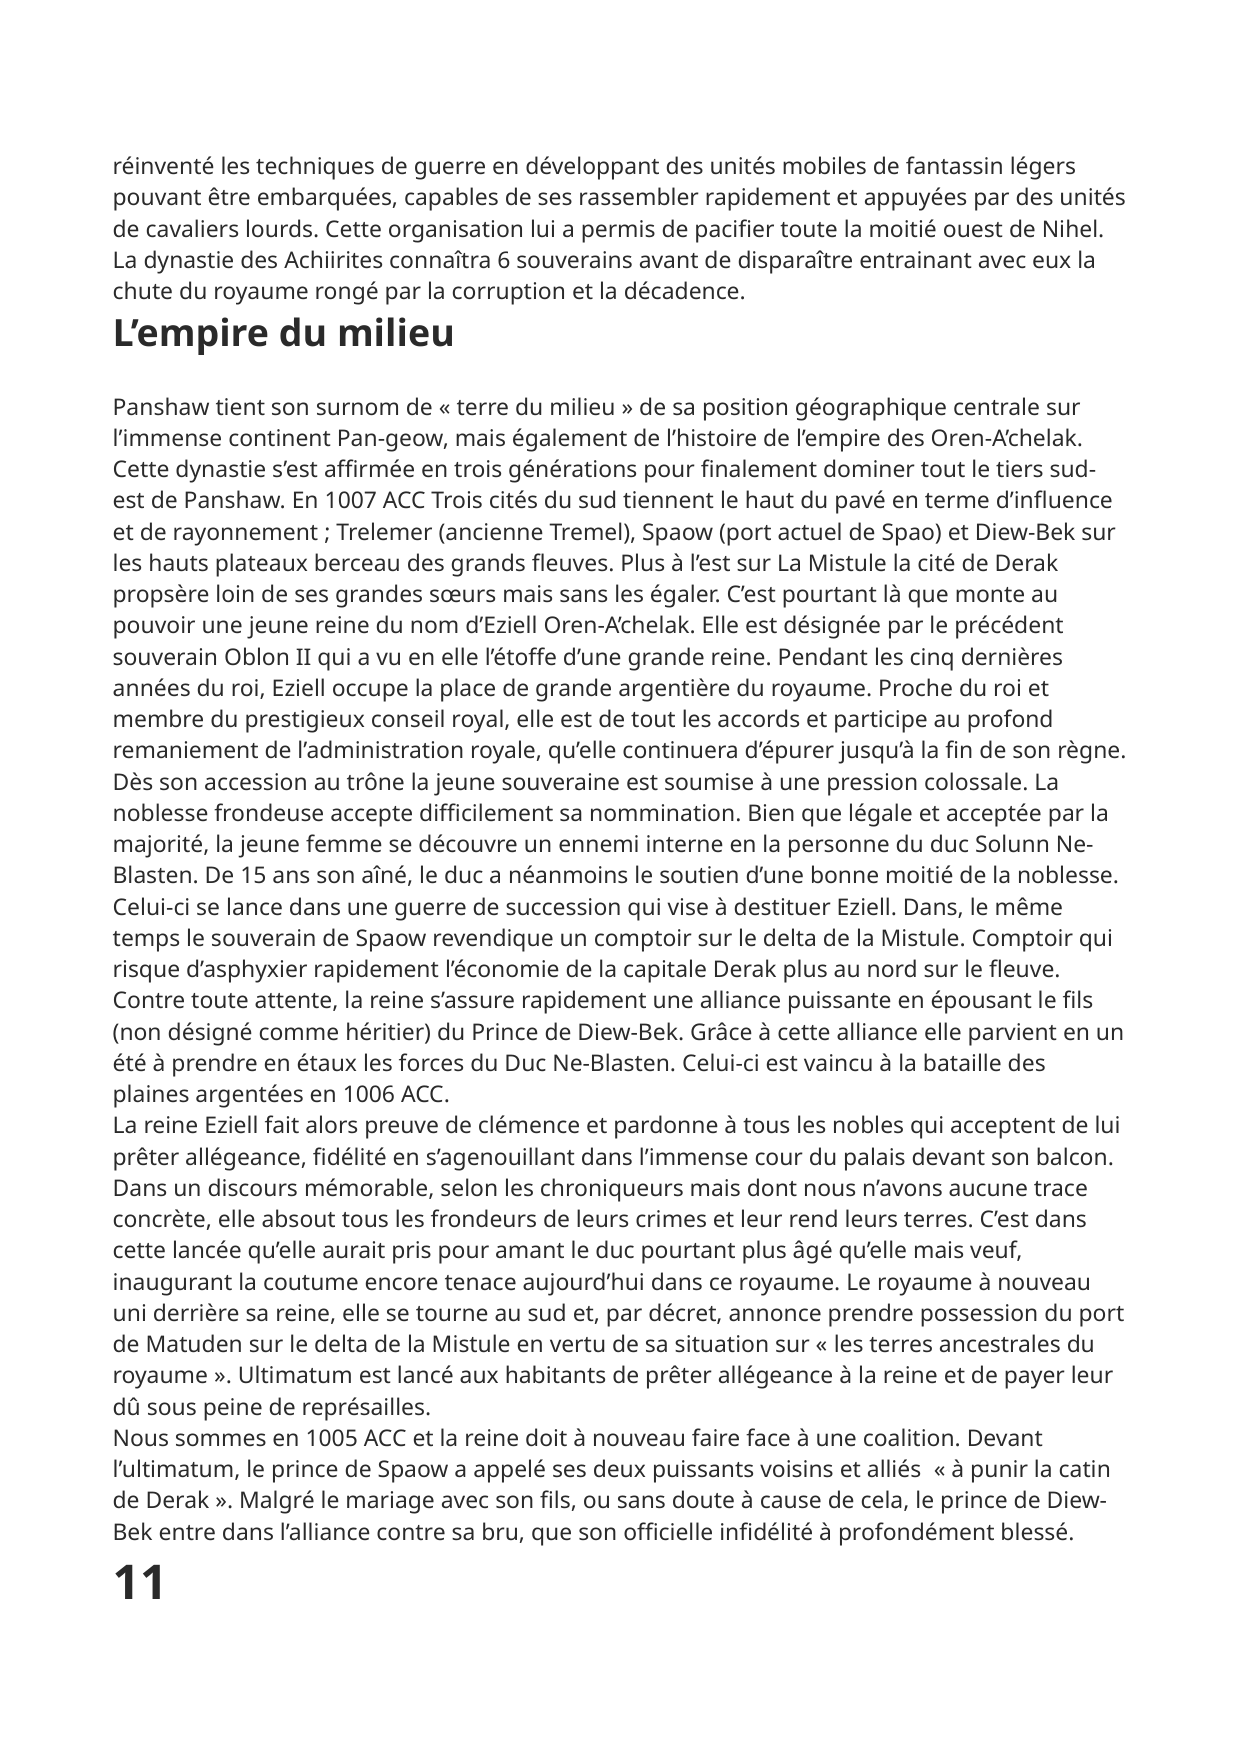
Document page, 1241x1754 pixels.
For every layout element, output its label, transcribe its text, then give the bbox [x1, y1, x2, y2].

text La reine Eziell fait alors preuve de clémence et pardonne à tous les nobles qui acceptent de lui prêter allégeance, fidélité en s’agenouillant dans l’immense cour du palais devant son balcon. Dans un discours mémorable, selon les chroniqueurs mais dont nous n’avons aucune trace concrète, elle absout tous les frondeurs de leurs crimes et leur rend leurs terres. C’est dans cette lancée qu’elle aurait pris pour amant le duc pourtant plus âgé qu’elle mais veuf, inaugurant la coutume encore tenace aujourd’hui dans ce royaume. Le royaume à nouveau uni derrière sa reine, elle se tourne au sud et, par décret, annonce prendre possession du port de Matuden sur le delta de la Mistule en vertu de sa situation sur « les terres ancestrales du royaume ». Ultimatum est lancé aux habitants de prêter allégeance à la reine et de payer leur dû sous peine de représailles. [112, 1109, 1128, 1422]
text Nous sommes en 1005 ACC et la reine doit à nouveau faire face à une coalition. Devant l’ultimatum, le prince de Spaow a appelé ses deux puissants voisins et alliés « à punir la catin de Derak ». Malgré le mariage avec son fils, ou sans doute à cause de cela, le prince de Diew-Bek entre dans l’alliance contre sa bru, que son officielle infidélité à profondément blessé. [112, 1422, 1128, 1547]
text Panshaw tient son surnom de « terre du milieu » de sa position géographique centrale sur l’immense continent Pan-geow, mais également de l’histoire de l’empire des Oren-A’chelak. Cette dynastie s’est affirmée en trois générations pour finalement dominer tout le tiers sud-est de Panshaw. En 1007 ACC Trois cités du sud tiennent le haut du pavé en terme d’influence et de rayonnement ; Trelemer (ancienne Tremel), Spaow (port actuel de Spao) et Diew-Bek sur les hauts plateaux berceau des grands fleuves. Plus à l’est sur La Mistule la cité de Derak propsère loin de ses grandes sœurs mais sans les égaler. C’est pourtant là que monte au pouvoir une jeune reine du nom d’Eziell Oren-A’chelak. Elle est désignée par le précédent souverain Oblon II qui a vu en elle l’étoffe d’une grande reine. Pendant les cinq dernières années du roi, Eziell occupe la place de grande argentière du royaume. Proche du roi et membre du prestigieux conseil royal, elle est de tout les accords et participe au profond remaniement de l’administration royale, qu’elle continuera d’épurer jusqu’à la fin de son règne. [112, 391, 1128, 766]
subtitle L’empire du milieu [112, 306, 1128, 357]
text réinventé les techniques de guerre en développant des unités mobiles de fantassin légers pouvant être embarquées, capables de ses rassembler rapidement et appuyées par des unités de cavaliers lourds. Cette organisation lui a permis de pacifier toute la moitié ouest de Nihel. La dynastie des Achiirites connaîtra 6 souverains avant de disparaître entrainant avec eux la chute du royaume rongé par la corruption et la décadence. [112, 150, 1128, 306]
text Dès son accession au trône la jeune souveraine est soumise à une pression colossale. La noblesse frondeuse accepte difficilement sa nommination. Bien que légale et acceptée par la majorité, la jeune femme se découvre un ennemi interne en la personne du duc Solunn Ne-Blasten. De 15 ans son aîné, le duc a néanmoins le soutien d’une bonne moitié de la noblesse. Celui-ci se lance dans une guerre de succession qui vise à destituer Eziell. Dans, le même temps le souverain de Spaow revendique un comptoir sur le delta de la Mistule. Comptoir qui risque d’asphyxier rapidement l’économie de la capitale Derak plus au nord sur le fleuve. Contre toute attente, la reine s’assure rapidement une alliance puissante en épousant le fils (non désigné comme héritier) du Prince de Diew-Bek. Grâce à cette alliance elle parvient en un été à prendre en étaux les forces du Duc Ne-Blasten. Celui-ci est vaincu à la bataille des plaines argentées en 1006 ACC. [112, 766, 1128, 1109]
